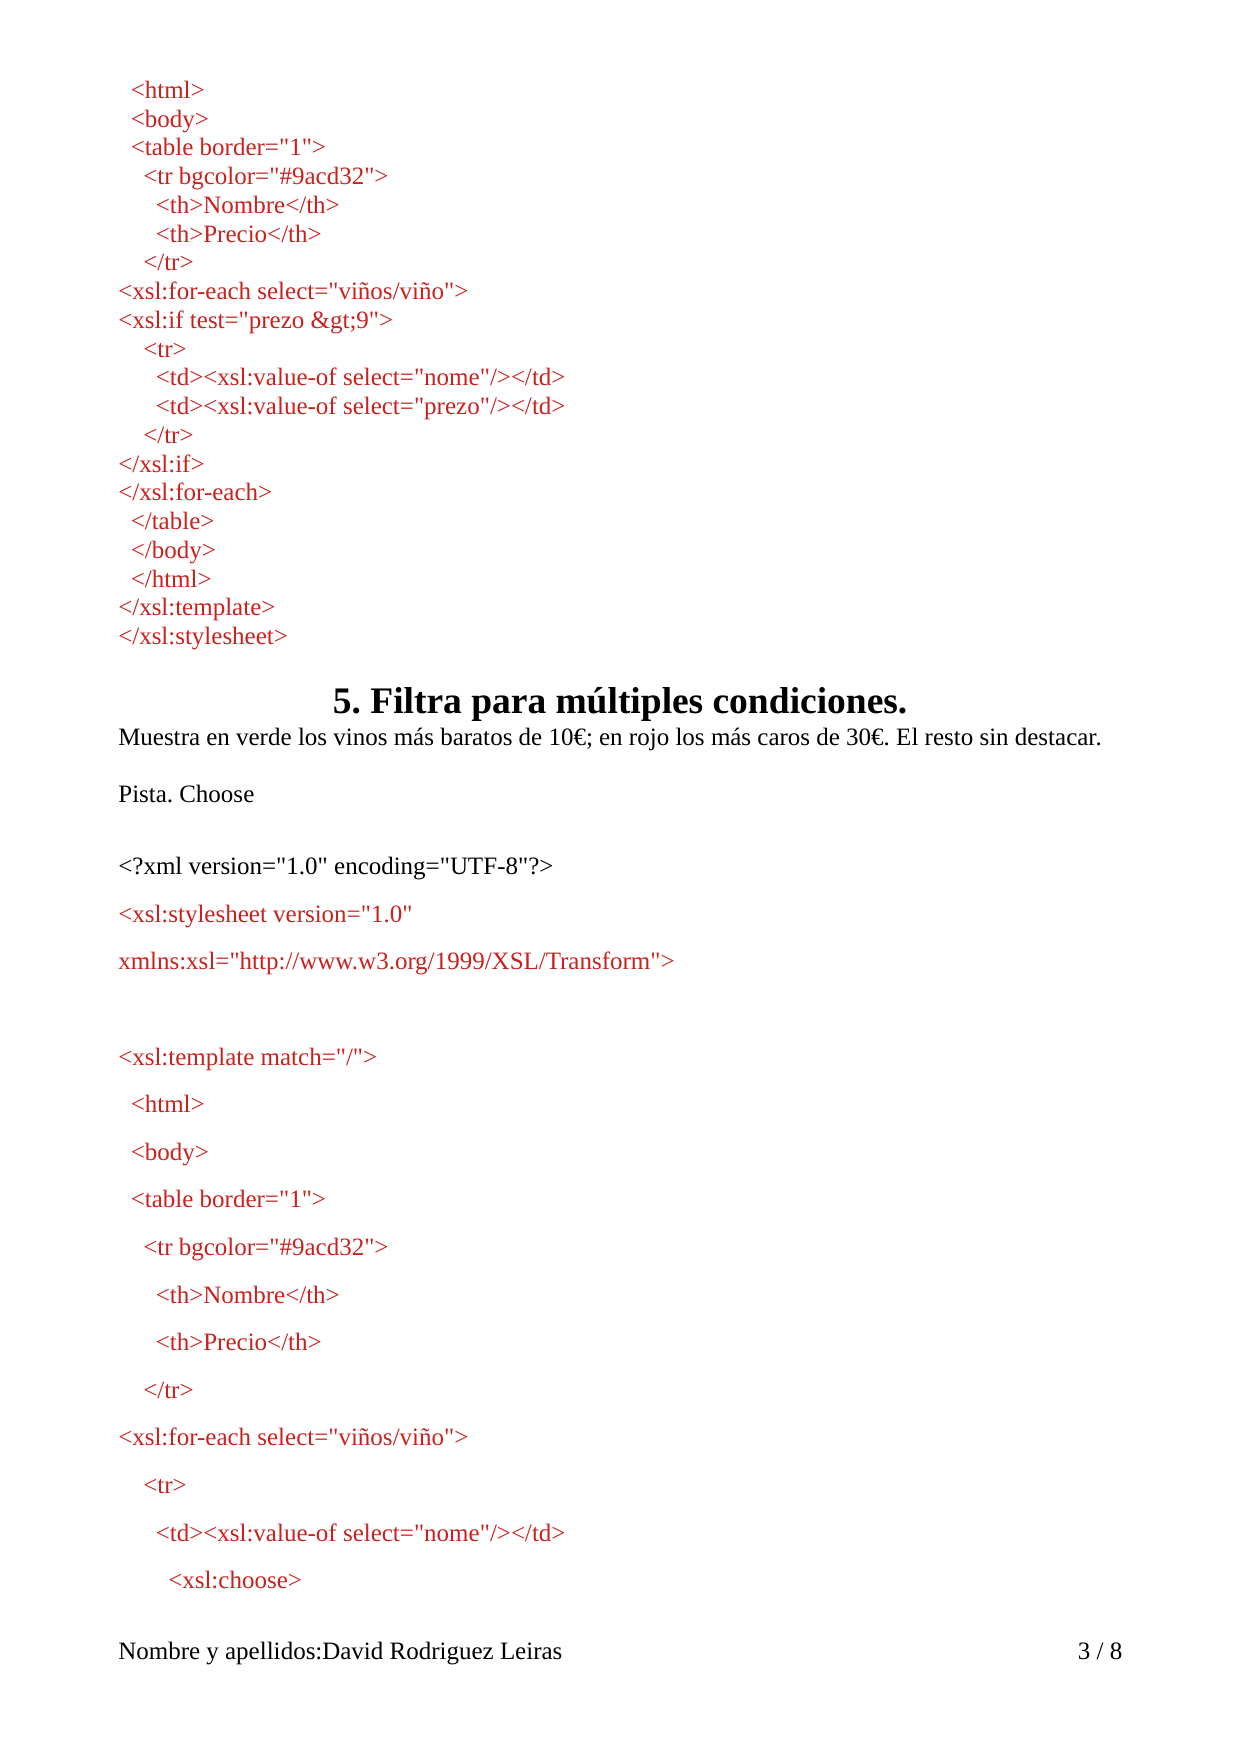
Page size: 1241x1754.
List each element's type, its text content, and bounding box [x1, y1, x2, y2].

text <xsl:for-each select="viños/viño"> [118, 276, 1122, 305]
text <xsl:for-each select="viños/viño"> [118, 1422, 1122, 1451]
text </body> [118, 535, 1122, 564]
text <html> [118, 75, 1122, 104]
text <body> [118, 104, 1122, 132]
text <?xml version="1.0" encoding="UTF-8"?> [118, 851, 1122, 880]
text <xsl:template match="/"> [118, 1042, 1122, 1070]
text </html> [118, 564, 1122, 592]
text <td><xsl:value-of select="nome"/></td> [118, 362, 1122, 391]
text <tr bgcolor="#9acd32"> [118, 1232, 1122, 1261]
text <body> [118, 1137, 1122, 1166]
text <td><xsl:value-of select="prezo"/></td> [118, 391, 1122, 420]
text <table border="1"> [118, 132, 1122, 161]
text </table> [118, 506, 1122, 535]
text <xsl:stylesheet version="1.0" [118, 899, 1122, 928]
text xmlns:xsl="http://www.w3.org/1999/XSL/Transform"> [118, 946, 1122, 975]
text <tr> [118, 334, 1122, 362]
text <th>Precio</th> [118, 1327, 1122, 1356]
text </xsl:if> [118, 449, 1122, 477]
text </tr> [118, 247, 1122, 276]
text <tr> [118, 1470, 1122, 1499]
text <xsl:choose> [118, 1565, 1122, 1594]
text <th>Nombre</th> [118, 1280, 1122, 1308]
text <xsl:if test="prezo &gt;9"> [118, 305, 1122, 334]
text <tr bgcolor="#9acd32"> [118, 161, 1122, 190]
text <th>Nombre</th> [118, 190, 1122, 219]
text Pista. Choose [118, 779, 1122, 808]
text <html> [118, 1089, 1122, 1118]
text </xsl:template> [118, 592, 1122, 621]
text <table border="1"> [118, 1184, 1122, 1213]
subtitle 5. Filtra para múltiples condiciones. [118, 679, 1122, 722]
text Muestra en verde los vinos más baratos de 10€; en rojo los más caros de 30€. El resto sin destacar. [118, 722, 1122, 751]
text </xsl:stylesheet> [118, 621, 1122, 650]
text </tr> [118, 1375, 1122, 1404]
text <td><xsl:value-of select="nome"/></td> [118, 1518, 1122, 1546]
text </tr> [118, 420, 1122, 449]
text </xsl:for-each> [118, 477, 1122, 506]
text <th>Precio</th> [118, 219, 1122, 247]
